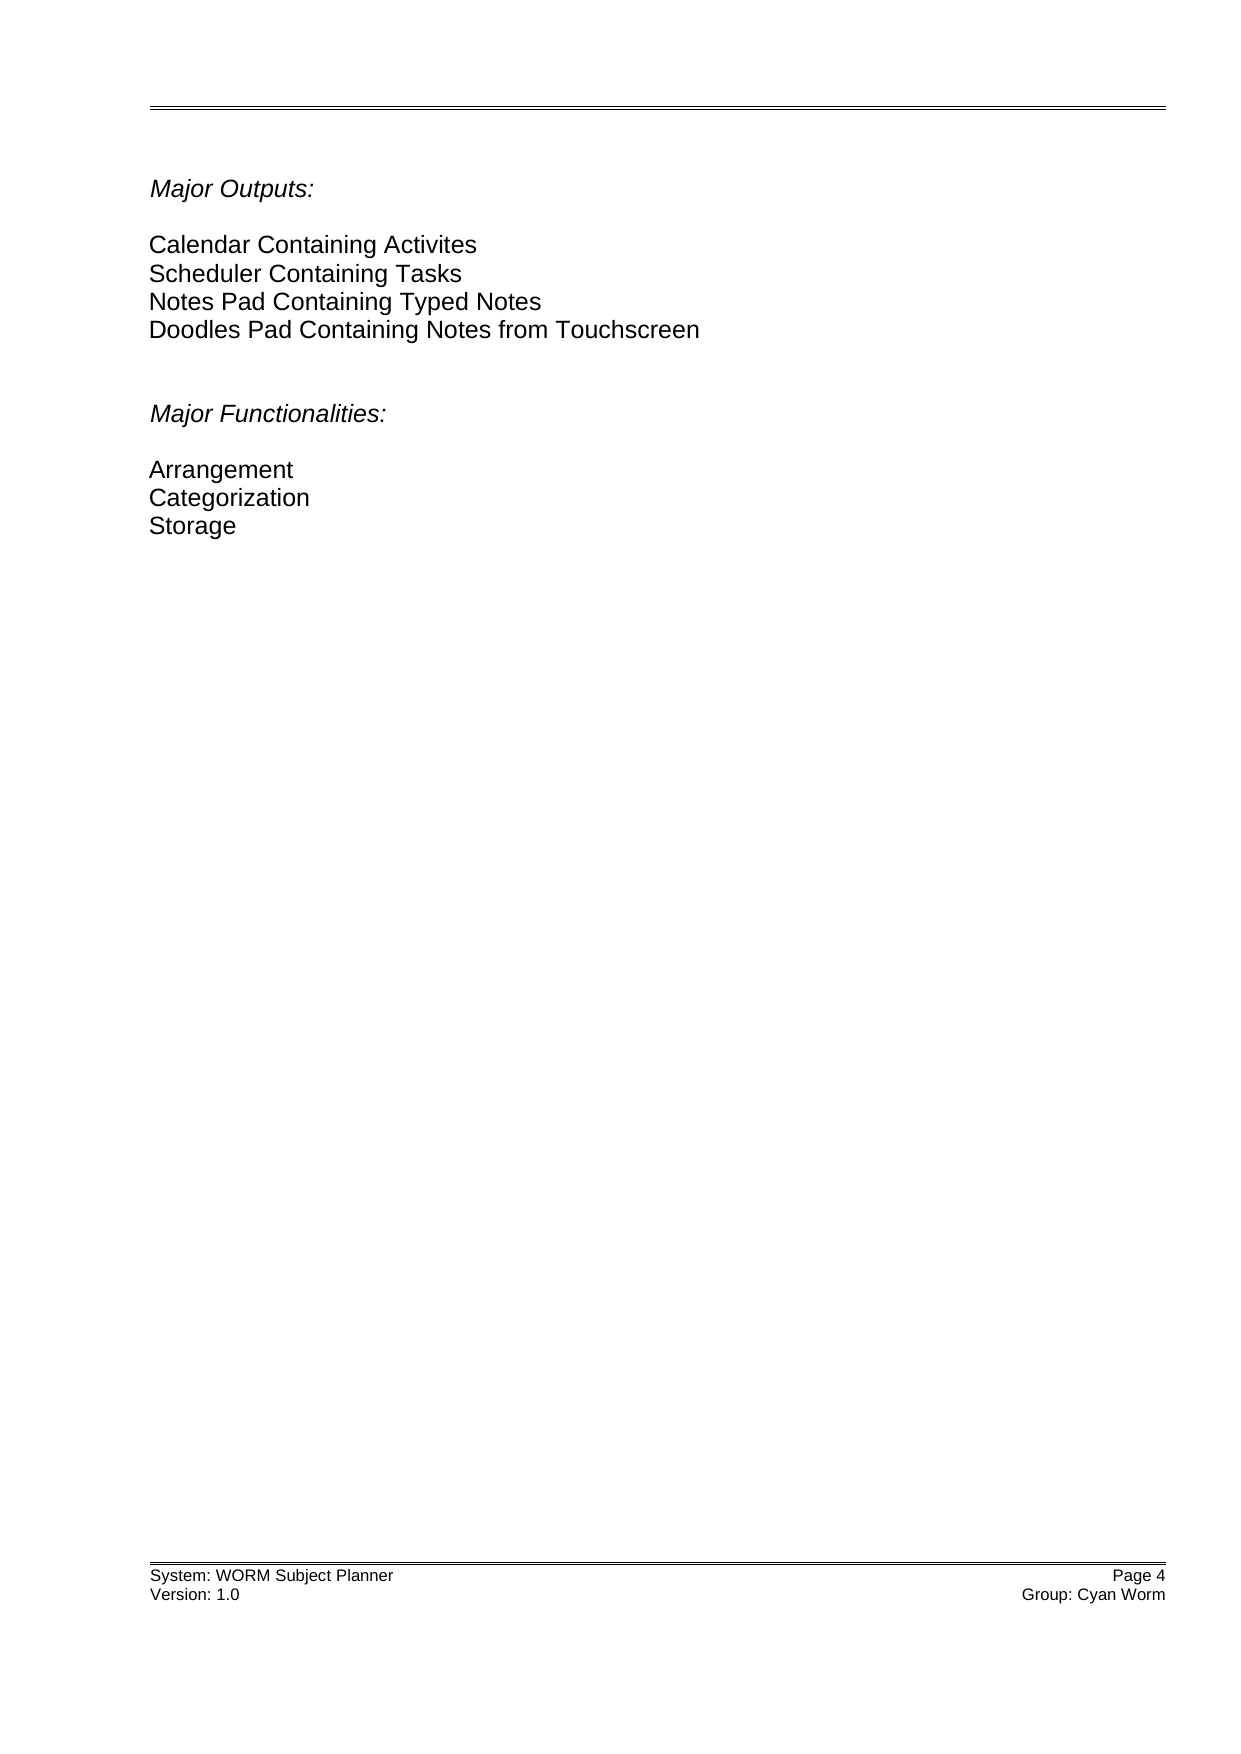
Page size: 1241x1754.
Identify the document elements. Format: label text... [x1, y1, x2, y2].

text Arrangement [148, 455, 1166, 483]
text Storage [148, 511, 1166, 539]
text Scheduler Containing Tasks [148, 259, 1166, 287]
text Doodles Pad Containing Notes from Touchscreen [148, 315, 1166, 343]
text Major Functionalities: [150, 399, 1166, 427]
text Major Outputs: [150, 175, 1166, 203]
text Categorization [148, 483, 1166, 511]
text Calendar Containing Activites [148, 231, 1166, 259]
text Notes Pad Containing Typed Notes [148, 287, 1166, 315]
